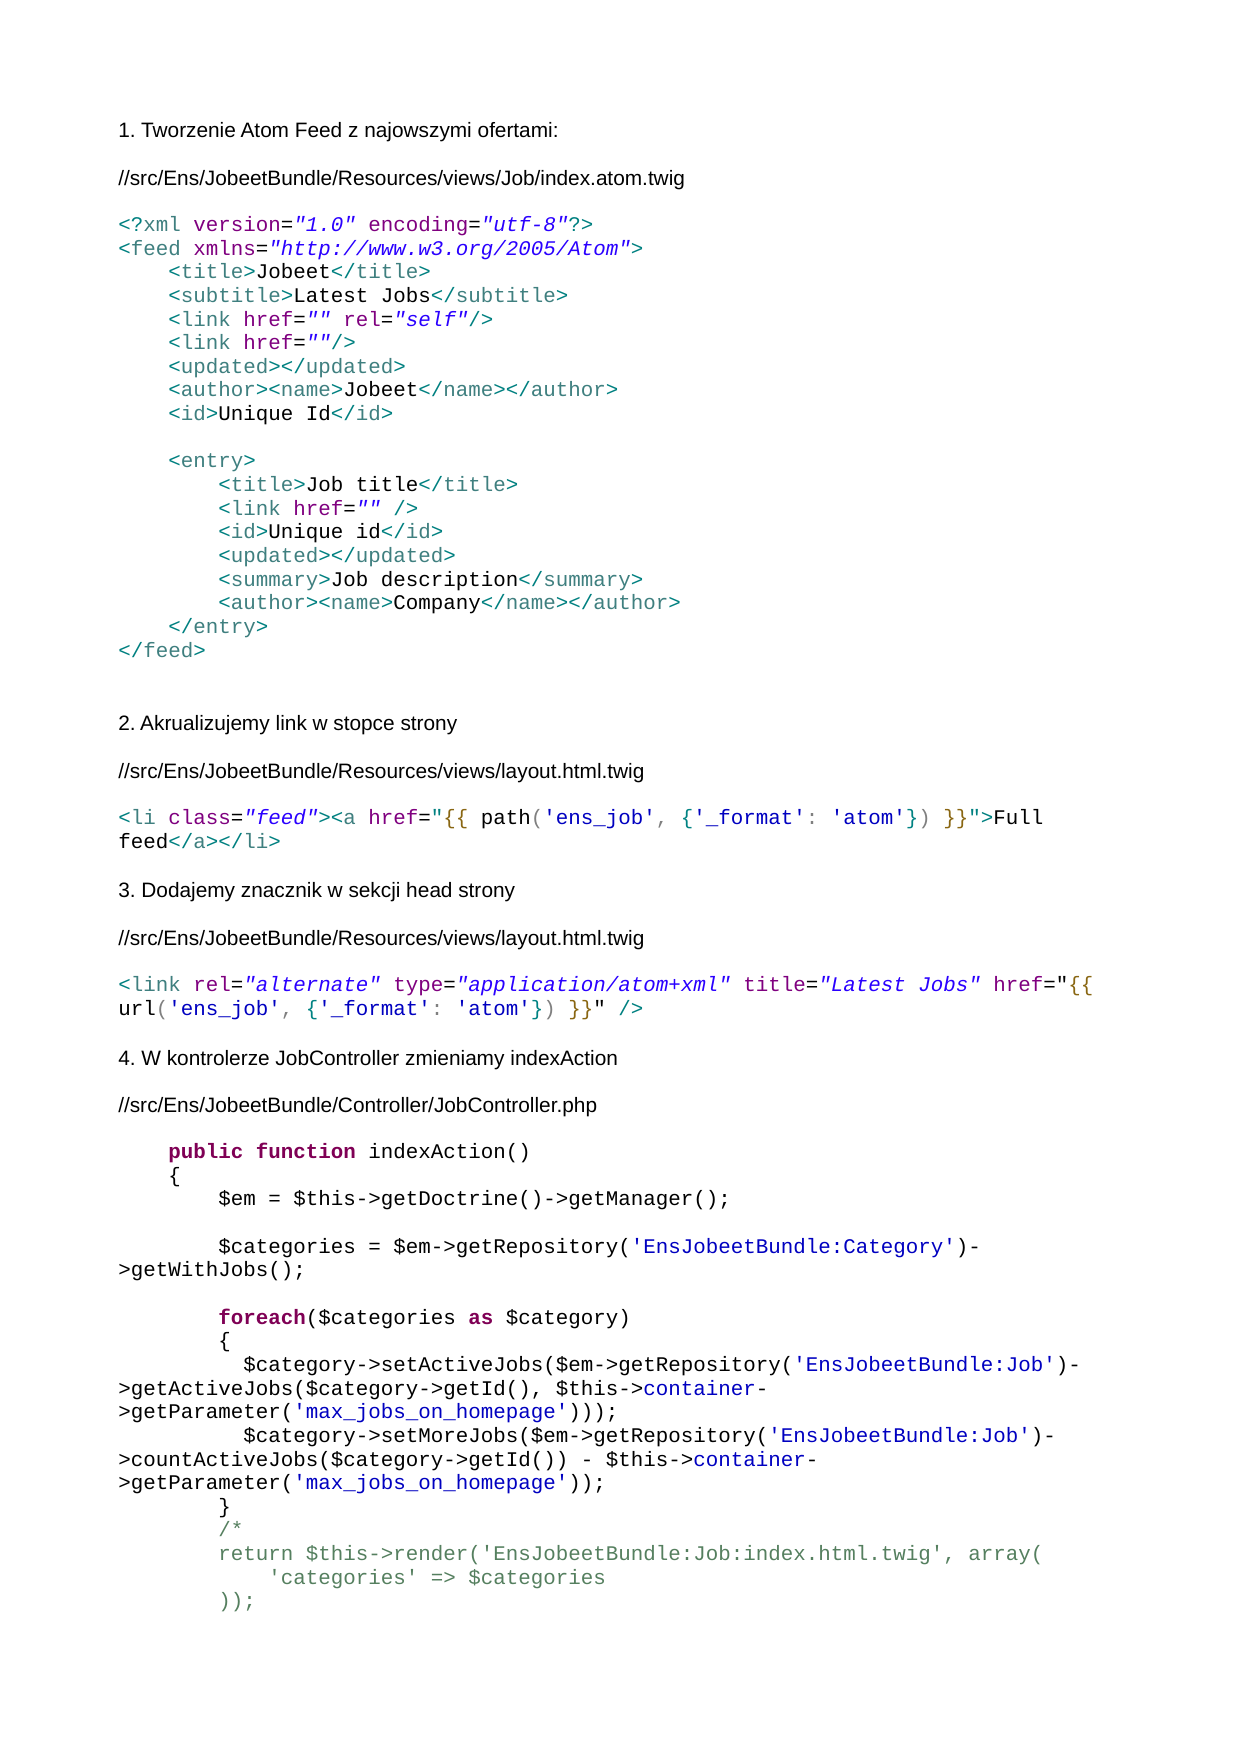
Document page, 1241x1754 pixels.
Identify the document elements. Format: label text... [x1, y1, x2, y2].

text <link rel="alternate" type="application/atom+xml" title="Latest Jobs" href="{{ url('ens_job', {'_format': 'atom'}) }}" /> [118, 974, 1122, 1021]
text //src/Ens/JobeetBundle/Resources/views/layout.html.twig [118, 926, 1122, 950]
text <summary>Job description</summary> [118, 569, 1122, 592]
text <author><name>Jobeet</name></author> [118, 379, 1122, 403]
text $em = $this->getDoctrine()->getManager(); [118, 1188, 1122, 1212]
text <li class="feed"><a href="{{ path('ens_job', {'_format': 'atom'}) }}">Full feed</a></li> [118, 807, 1122, 854]
text public function indexAction() [118, 1141, 1122, 1165]
text } [118, 1496, 1122, 1519]
text 3. Dodajemy znacznik w sekcji head strony [118, 878, 1122, 902]
text /* [118, 1519, 1122, 1543]
text </entry> [118, 616, 1122, 639]
text //src/Ens/JobeetBundle/Controller/JobController.php [118, 1093, 1122, 1117]
text $category->setMoreJobs($em->getRepository('EnsJobeetBundle:Job')->countActiveJobs($category->getId()) - $this->container->getParameter('max_jobs_on_homepage')); [118, 1425, 1122, 1496]
text { [118, 1165, 1122, 1188]
text <updated></updated> [118, 545, 1122, 569]
text <updated></updated> [118, 356, 1122, 379]
text <?xml version="1.0" encoding="utf-8"?> [118, 214, 1122, 238]
text )); [118, 1590, 1122, 1614]
text { [118, 1330, 1122, 1354]
text <author><name>Company</name></author> [118, 592, 1122, 616]
text $category->setActiveJobs($em->getRepository('EnsJobeetBundle:Job')->getActiveJobs($category->getId(), $this->container->getParameter('max_jobs_on_homepage'))); [118, 1354, 1122, 1425]
text //src/Ens/JobeetBundle/Resources/views/Job/index.atom.twig [118, 166, 1122, 190]
text //src/Ens/JobeetBundle/Resources/views/layout.html.twig [118, 759, 1122, 783]
text <id>Unique Id</id> [118, 403, 1122, 427]
text <title>Jobeet</title> [118, 261, 1122, 285]
text 1. Tworzenie Atom Feed z najowszymi ofertami: [118, 118, 1122, 142]
text <link href=""/> [118, 332, 1122, 356]
text 'categories' => $categories [118, 1567, 1122, 1590]
text $categories = $em->getRepository('EnsJobeetBundle:Category')->getWithJobs(); [118, 1236, 1122, 1283]
text 4. W kontrolerze JobController zmieniamy indexAction [118, 1045, 1122, 1069]
text <link href="" rel="self"/> [118, 308, 1122, 332]
text </feed> [118, 639, 1122, 663]
text foreach($categories as $category) [118, 1307, 1122, 1330]
text <id>Unique id</id> [118, 521, 1122, 545]
text <entry> [118, 450, 1122, 474]
text 2. Akrualizujemy link w stopce strony [118, 711, 1122, 735]
text <title>Job title</title> [118, 474, 1122, 498]
text <link href="" /> [118, 498, 1122, 521]
text <feed xmlns="http://www.w3.org/2005/Atom"> [118, 238, 1122, 261]
text return $this->render('EnsJobeetBundle:Job:index.html.twig', array( [118, 1543, 1122, 1567]
text <subtitle>Latest Jobs</subtitle> [118, 285, 1122, 308]
